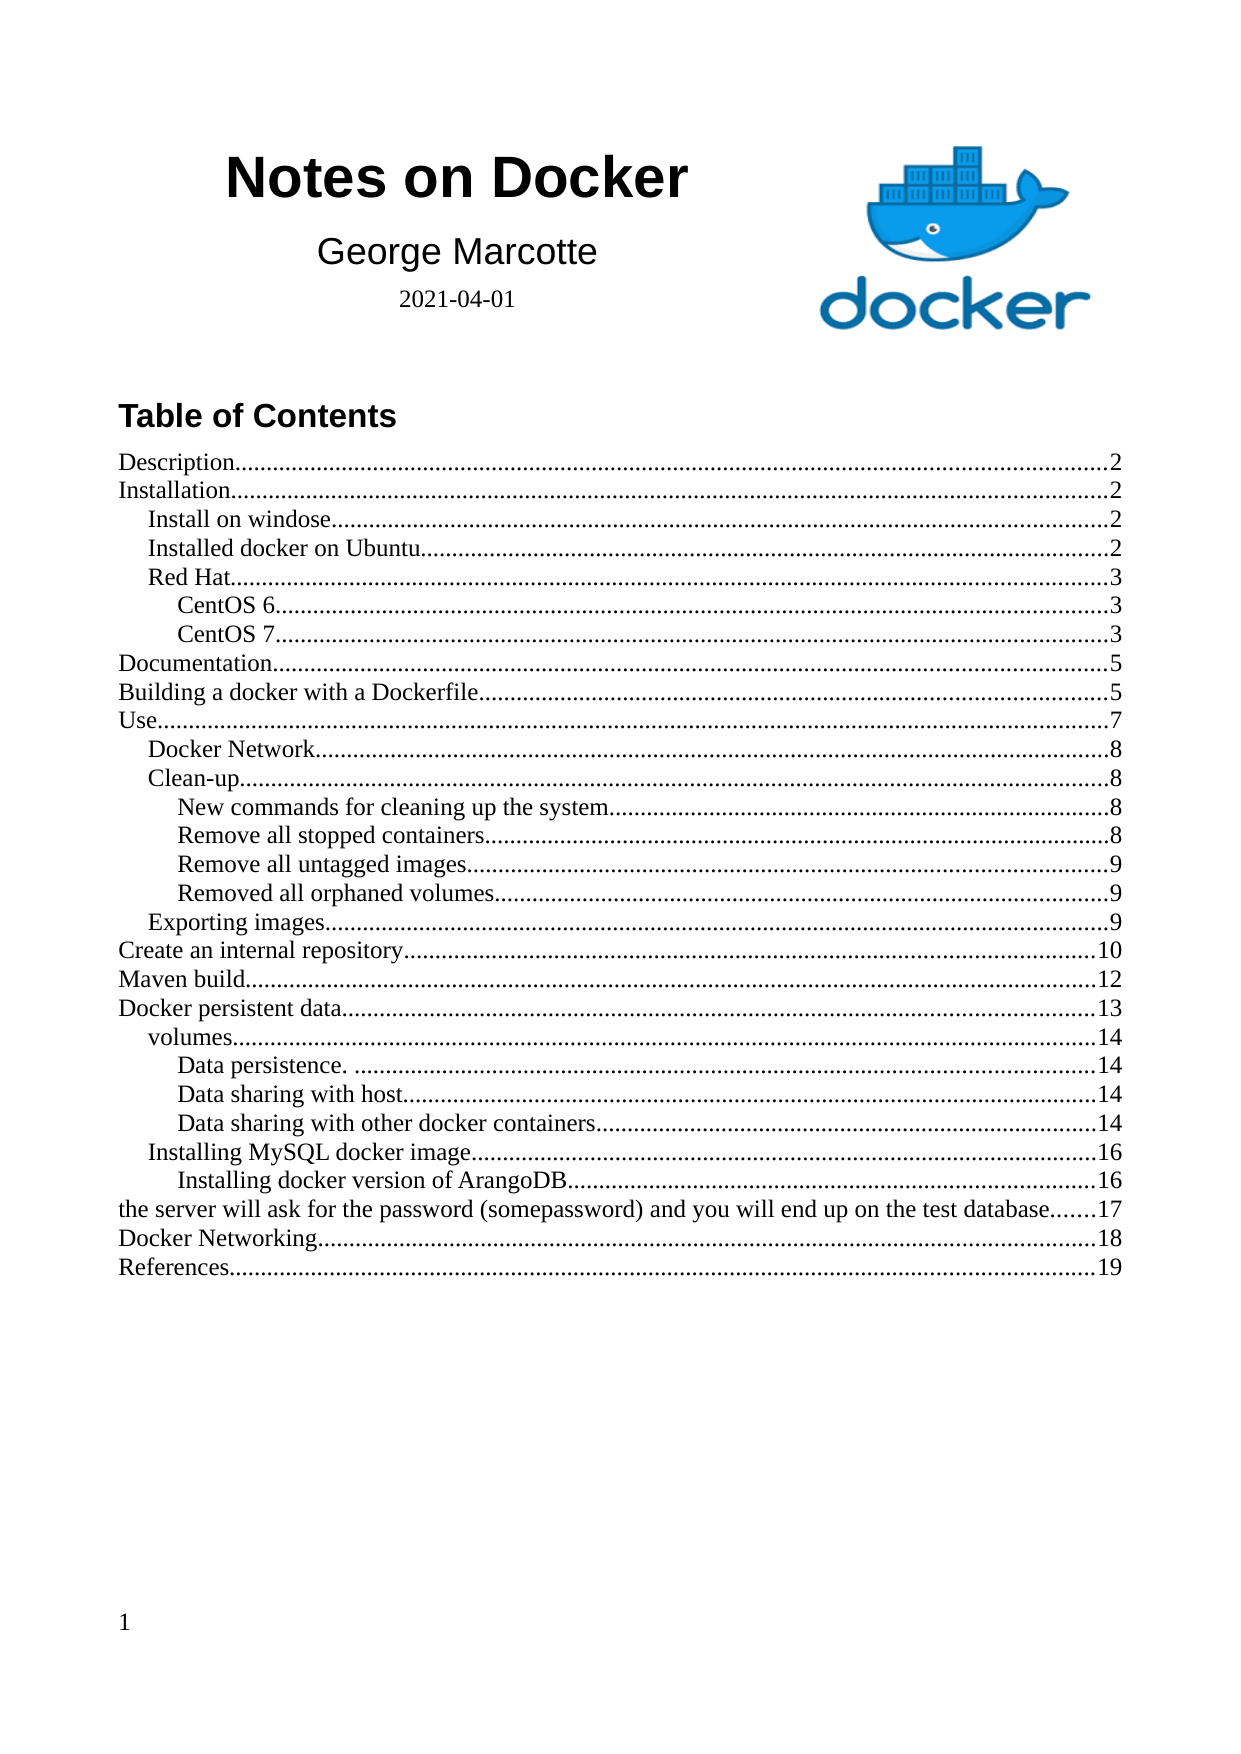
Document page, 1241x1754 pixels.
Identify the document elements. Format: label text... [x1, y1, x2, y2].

title Notes on Docker [118, 143, 796, 210]
text Remove all untagged images 9 [177, 849, 1122, 878]
title [1115, 143, 1122, 210]
picture [796, 127, 1115, 349]
text Create an internal repository 10 [118, 936, 1122, 964]
text Exporting images 9 [148, 907, 1122, 936]
text Red Hat 3 [148, 562, 1122, 591]
text Use 7 [118, 706, 1122, 734]
subtitle Table of Contents [118, 396, 1122, 434]
text Install on windose 2 [148, 504, 1122, 533]
text References 19 [118, 1252, 1122, 1281]
text Installing docker version of ArangoDB 16 [177, 1166, 1122, 1194]
text Maven build 12 [118, 964, 1122, 993]
text Docker persistent data 13 [118, 993, 1122, 1022]
text Documentation 5 [118, 648, 1122, 677]
text New commands for cleaning up the system 8 [177, 792, 1122, 821]
text Remove all stopped containers. 8 [177, 821, 1122, 849]
subtitle [1115, 229, 1122, 272]
text [1115, 284, 1122, 313]
text Building a docker with a Dockerfile 5 [118, 677, 1122, 706]
text Data persistence. 14 [177, 1051, 1122, 1079]
text Description 2 [118, 447, 1122, 476]
text volumes 14 [148, 1022, 1122, 1051]
text Installing MySQL docker image 16 [148, 1137, 1122, 1166]
text Docker Networking 18 [118, 1223, 1122, 1252]
text Data sharing with host 14 [177, 1079, 1122, 1108]
text Installation 2 [118, 476, 1122, 504]
text Clean-up 8 [148, 763, 1122, 792]
text CentOS 7 3 [177, 619, 1122, 648]
text Docker Network 8 [148, 734, 1122, 763]
text Data sharing with other docker containers 14 [177, 1108, 1122, 1137]
text Installed docker on Ubuntu 2 [148, 533, 1122, 562]
subtitle George Marcotte [118, 229, 796, 272]
text 2021-04-01 [118, 284, 796, 313]
text the server will ask for the password (somepassword) and you will end up on the test database. 17 [118, 1194, 1122, 1223]
text Removed all orphaned volumes 9 [177, 878, 1122, 907]
text CentOS 6 3 [177, 591, 1122, 619]
